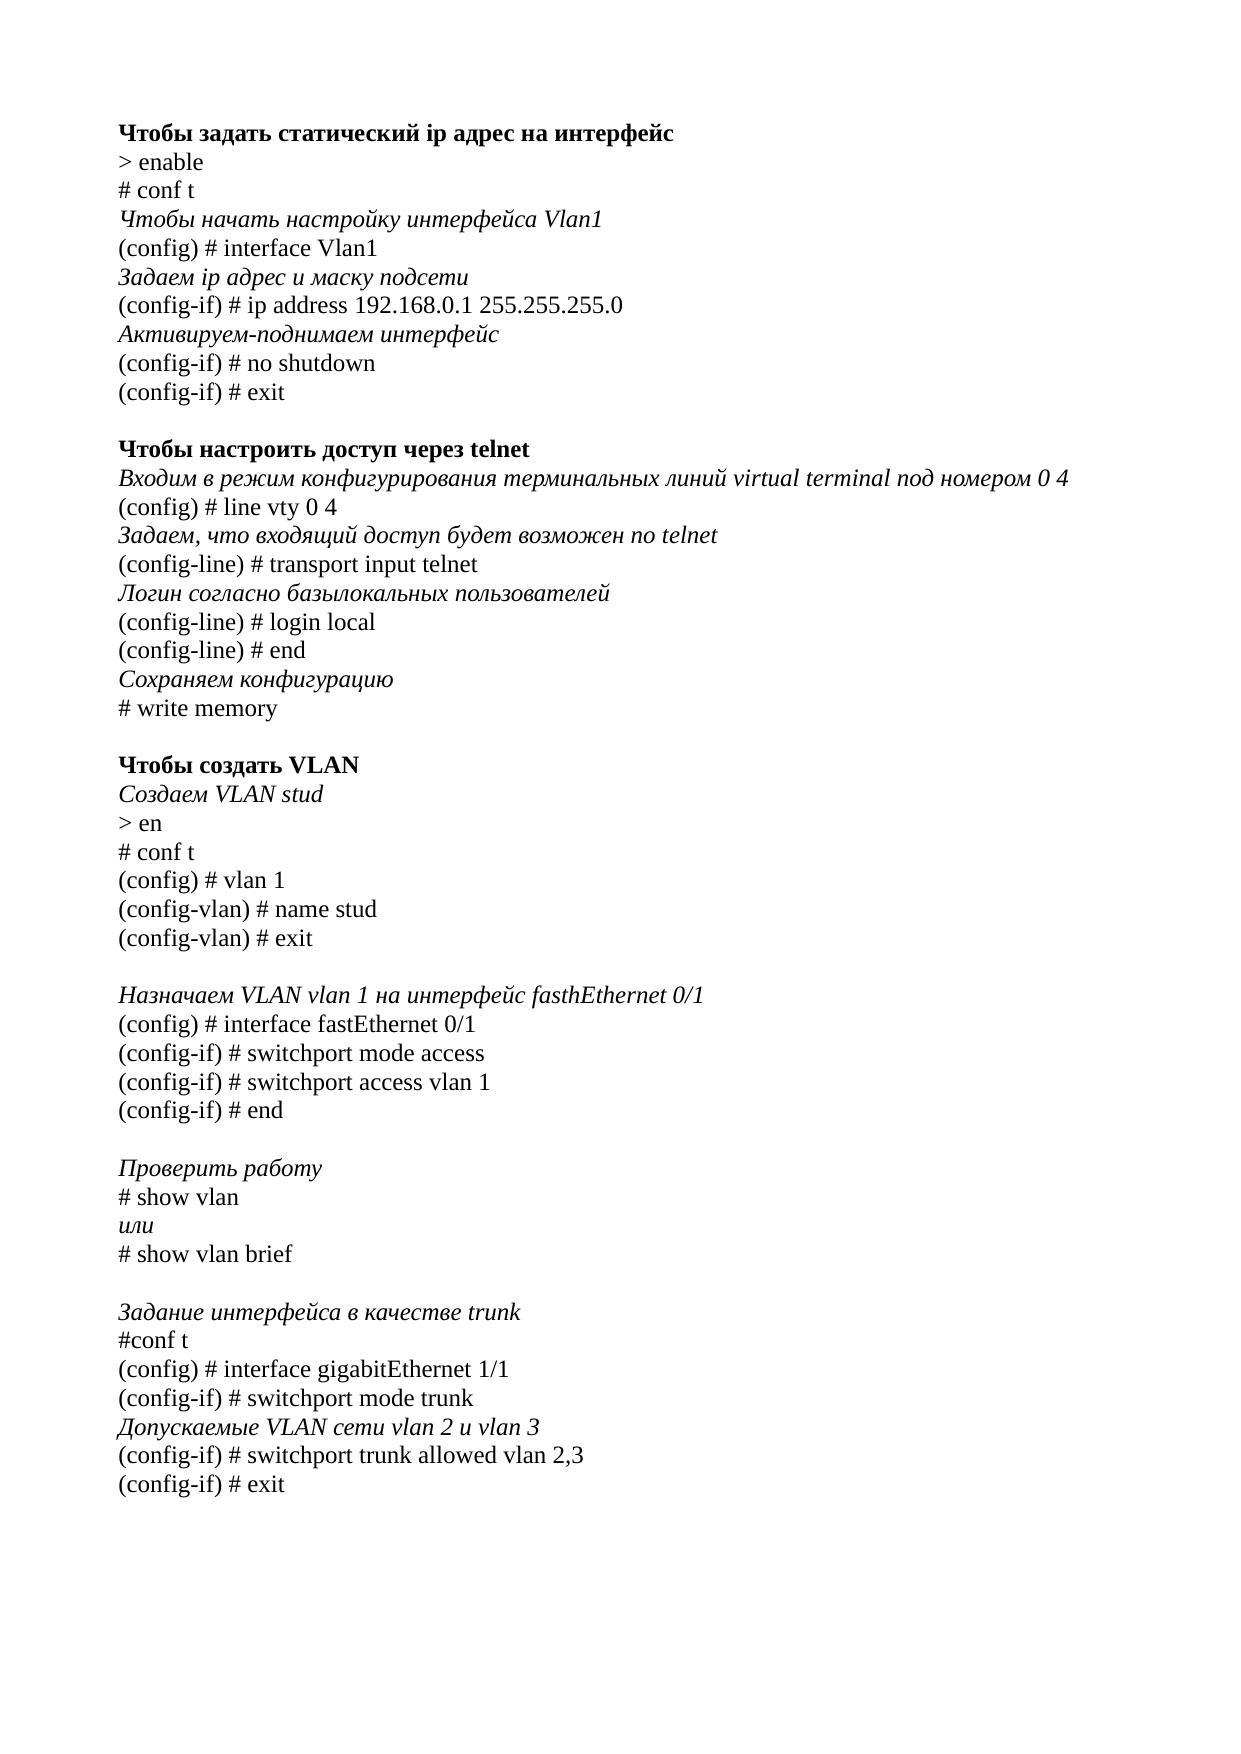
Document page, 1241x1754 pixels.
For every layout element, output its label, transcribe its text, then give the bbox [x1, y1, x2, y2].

text # show vlan brief [118, 1239, 1122, 1268]
text (config) # line vty 0 4 [118, 492, 1122, 521]
text Активируем-поднимаем интерфейс [118, 319, 1122, 348]
text (config-line) # login local [118, 607, 1122, 636]
text > enable [118, 147, 1122, 176]
text (config-vlan) # name stud [118, 894, 1122, 923]
text # conf t [118, 837, 1122, 866]
text (config-if) # switchport trunk allowed vlan 2,3 [118, 1441, 1122, 1469]
text (config-if) # end [118, 1096, 1122, 1124]
text (config-if) # no shutdown [118, 348, 1122, 377]
text (config-if) # switchport access vlan 1 [118, 1067, 1122, 1096]
text # conf t [118, 176, 1122, 204]
text Проверить работу [118, 1153, 1122, 1182]
text Чтобы начать настройку интерфейса Vlan1 [118, 204, 1122, 233]
text Задаем, что входящий доступ будет возможен по telnet [118, 521, 1122, 549]
text Задаем ip адрес и маску подсети [118, 262, 1122, 291]
text (config-if) # switchport mode trunk [118, 1383, 1122, 1412]
text Сохраняем конфигурацию [118, 664, 1122, 693]
text (config-line) # end [118, 636, 1122, 664]
text Задание интерфейса в качестве trunk [118, 1297, 1122, 1326]
text или [118, 1211, 1122, 1239]
text (config) # vlan 1 [118, 866, 1122, 894]
text (config) # interface Vlan1 [118, 233, 1122, 262]
text Допускаемые VLAN сети vlan 2 и vlan 3 [118, 1412, 1122, 1441]
text Чтобы настроить доступ через telnet [118, 434, 1122, 463]
text Чтобы создать VLAN [118, 751, 1122, 779]
text # show vlan [118, 1182, 1122, 1211]
text # write memory [118, 693, 1122, 722]
text (config-if) # exit [118, 1469, 1122, 1498]
text Назначаем VLAN vlan 1 на интерфейс fasthEthernet 0/1 [118, 981, 1122, 1009]
text (config-if) # ip address 192.168.0.1 255.255.255.0 [118, 291, 1122, 319]
text Логин согласно базылокальных пользователей [118, 578, 1122, 607]
text > en [118, 808, 1122, 837]
text (config) # interface fastEthernet 0/1 [118, 1009, 1122, 1038]
text (config-line) # transport input telnet [118, 549, 1122, 578]
text (config-if) # switchport mode access [118, 1038, 1122, 1067]
text Входим в режим конфигурирования терминальных линий virtual terminal под номером 0 4 [118, 463, 1122, 492]
text Чтобы задать статический ip адрес на интерфейс [118, 118, 1122, 147]
text #conf t [118, 1326, 1122, 1354]
text (config-vlan) # exit [118, 923, 1122, 952]
text Создаем VLAN stud [118, 779, 1122, 808]
text (config-if) # exit [118, 377, 1122, 406]
text (config) # interface gigabitEthernet 1/1 [118, 1354, 1122, 1383]
